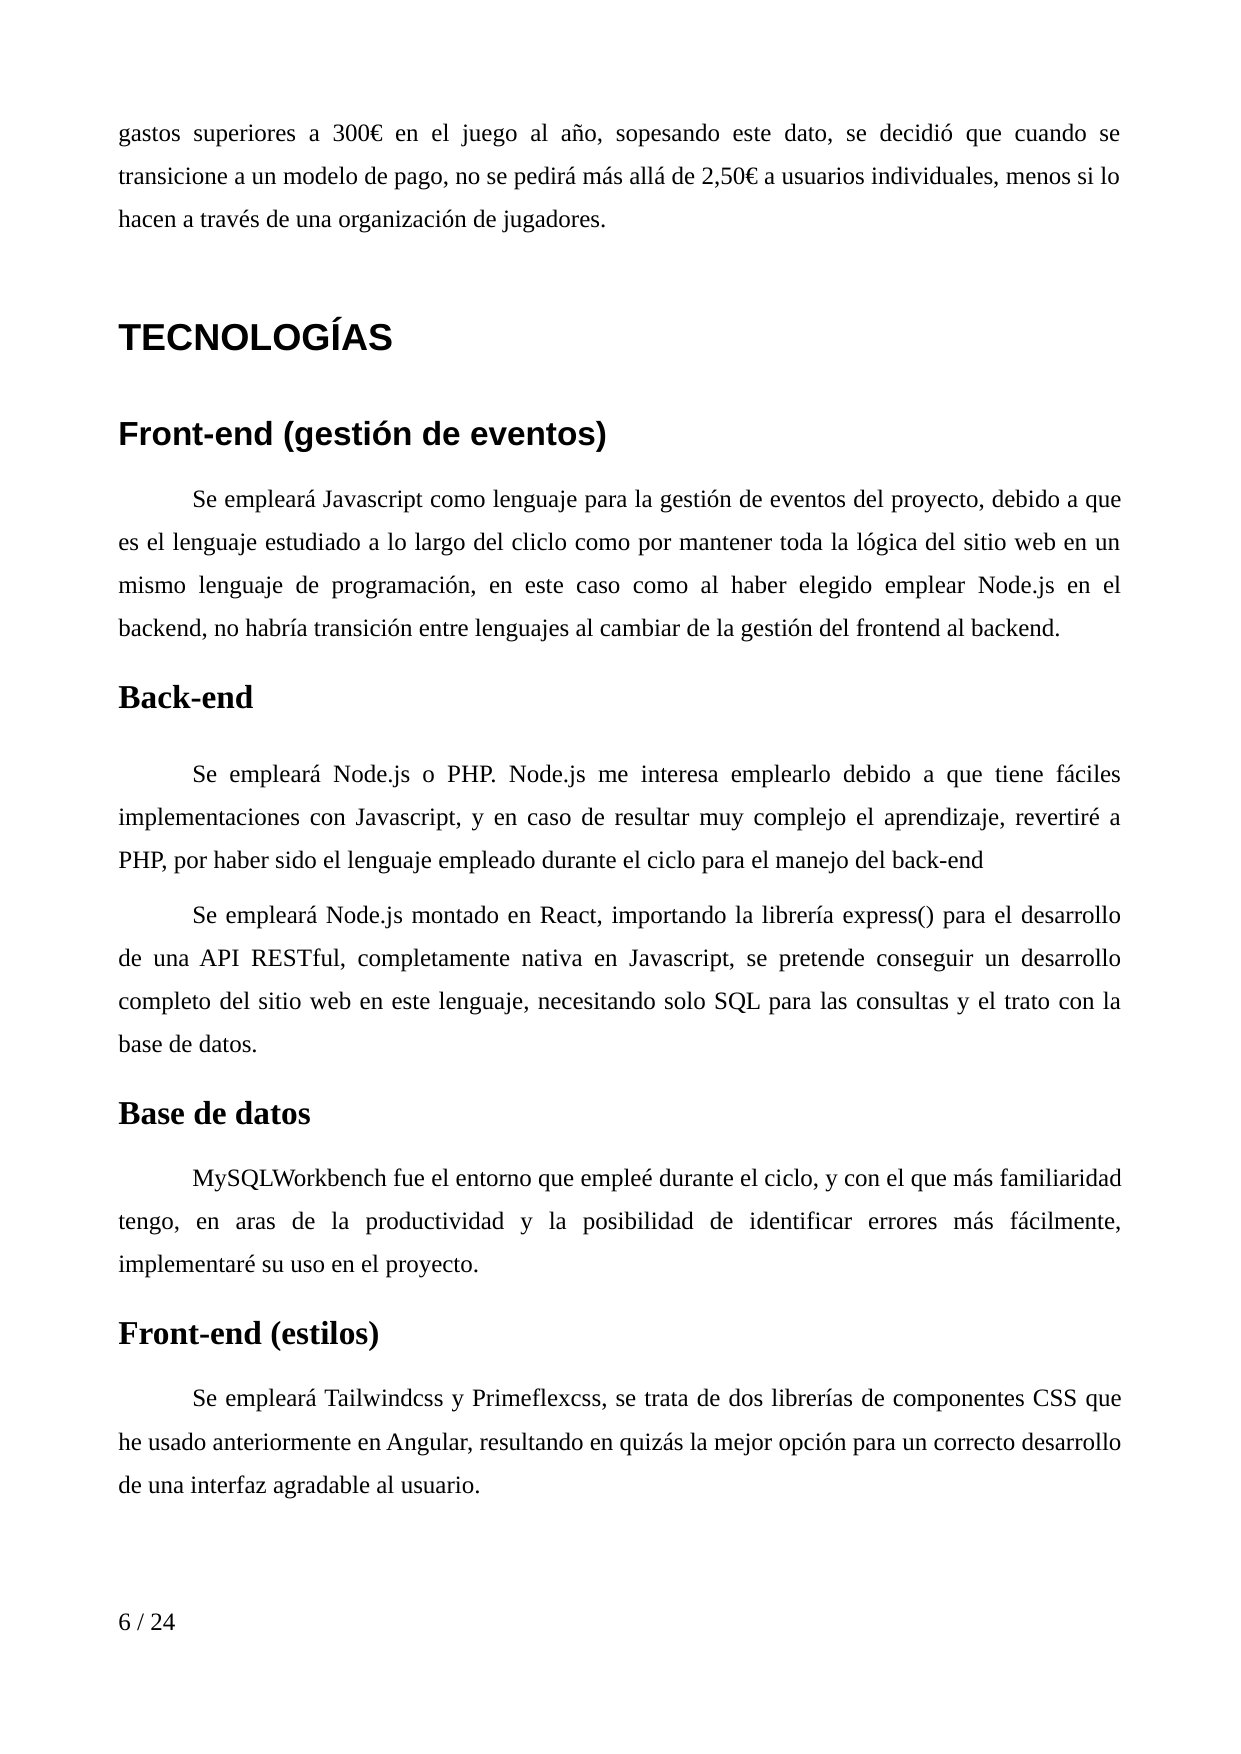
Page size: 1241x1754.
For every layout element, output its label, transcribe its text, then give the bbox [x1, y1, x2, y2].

subtitle TECNOLOGÍAS [118, 316, 1122, 359]
text Se empleará Node.js montado en React, importando la librería express() para el desarrollo de una API RESTful, completamente nativa en Javascript, se pretende conseguir un desarrollo completo del sitio web en este lenguaje, necesitando solo SQL para las consultas y el trato con la base de datos. [118, 900, 1122, 1058]
subtitle Back-end [118, 677, 1122, 715]
subtitle Front-end (estilos) [118, 1313, 1122, 1352]
text MySQLWorkbench fue el entorno que empleé durante el ciclo, y con el que más familiaridad tengo, en aras de la productividad y la posibilidad de identificar errores más fácilmente, implementaré su uso en el proyecto. [118, 1163, 1122, 1278]
subtitle Base de datos [118, 1093, 1122, 1132]
text gastos superiores a 300€ en el juego al año, sopesando este dato, se decidió que cuando se transicione a un modelo de pago, no se pedirá más allá de 2,50€ a usuarios individuales, menos si lo hacen a través de una organización de jugadores. [118, 118, 1122, 233]
text Se empleará Tailwindcss y Primeflexcss, se trata de dos librerías de componentes CSS que he usado anteriormente en Angular, resultando en quizás la mejor opción para un correcto desarrollo de una interfaz agradable al usuario. [118, 1383, 1122, 1498]
text Se empleará Javascript como lenguaje para la gestión de eventos del proyecto, debido a que es el lenguaje estudiado a lo largo del cliclo como por mantener toda la lógica del sitio web en un mismo lenguaje de programación, en este caso como al haber elegido emplear Node.js en el backend, no habría transición entre lenguajes al cambiar de la gestión del frontend al backend. [118, 484, 1122, 642]
text Se empleará Node.js o PHP. Node.js me interesa emplearlo debido a que tiene fáciles implementaciones con Javascript, y en caso de resultar muy complejo el aprendizaje, revertiré a PHP, por haber sido el lenguaje empleado durante el ciclo para el manejo del back-end [118, 759, 1122, 874]
subtitle Front-end (gestión de eventos) [118, 414, 1122, 452]
